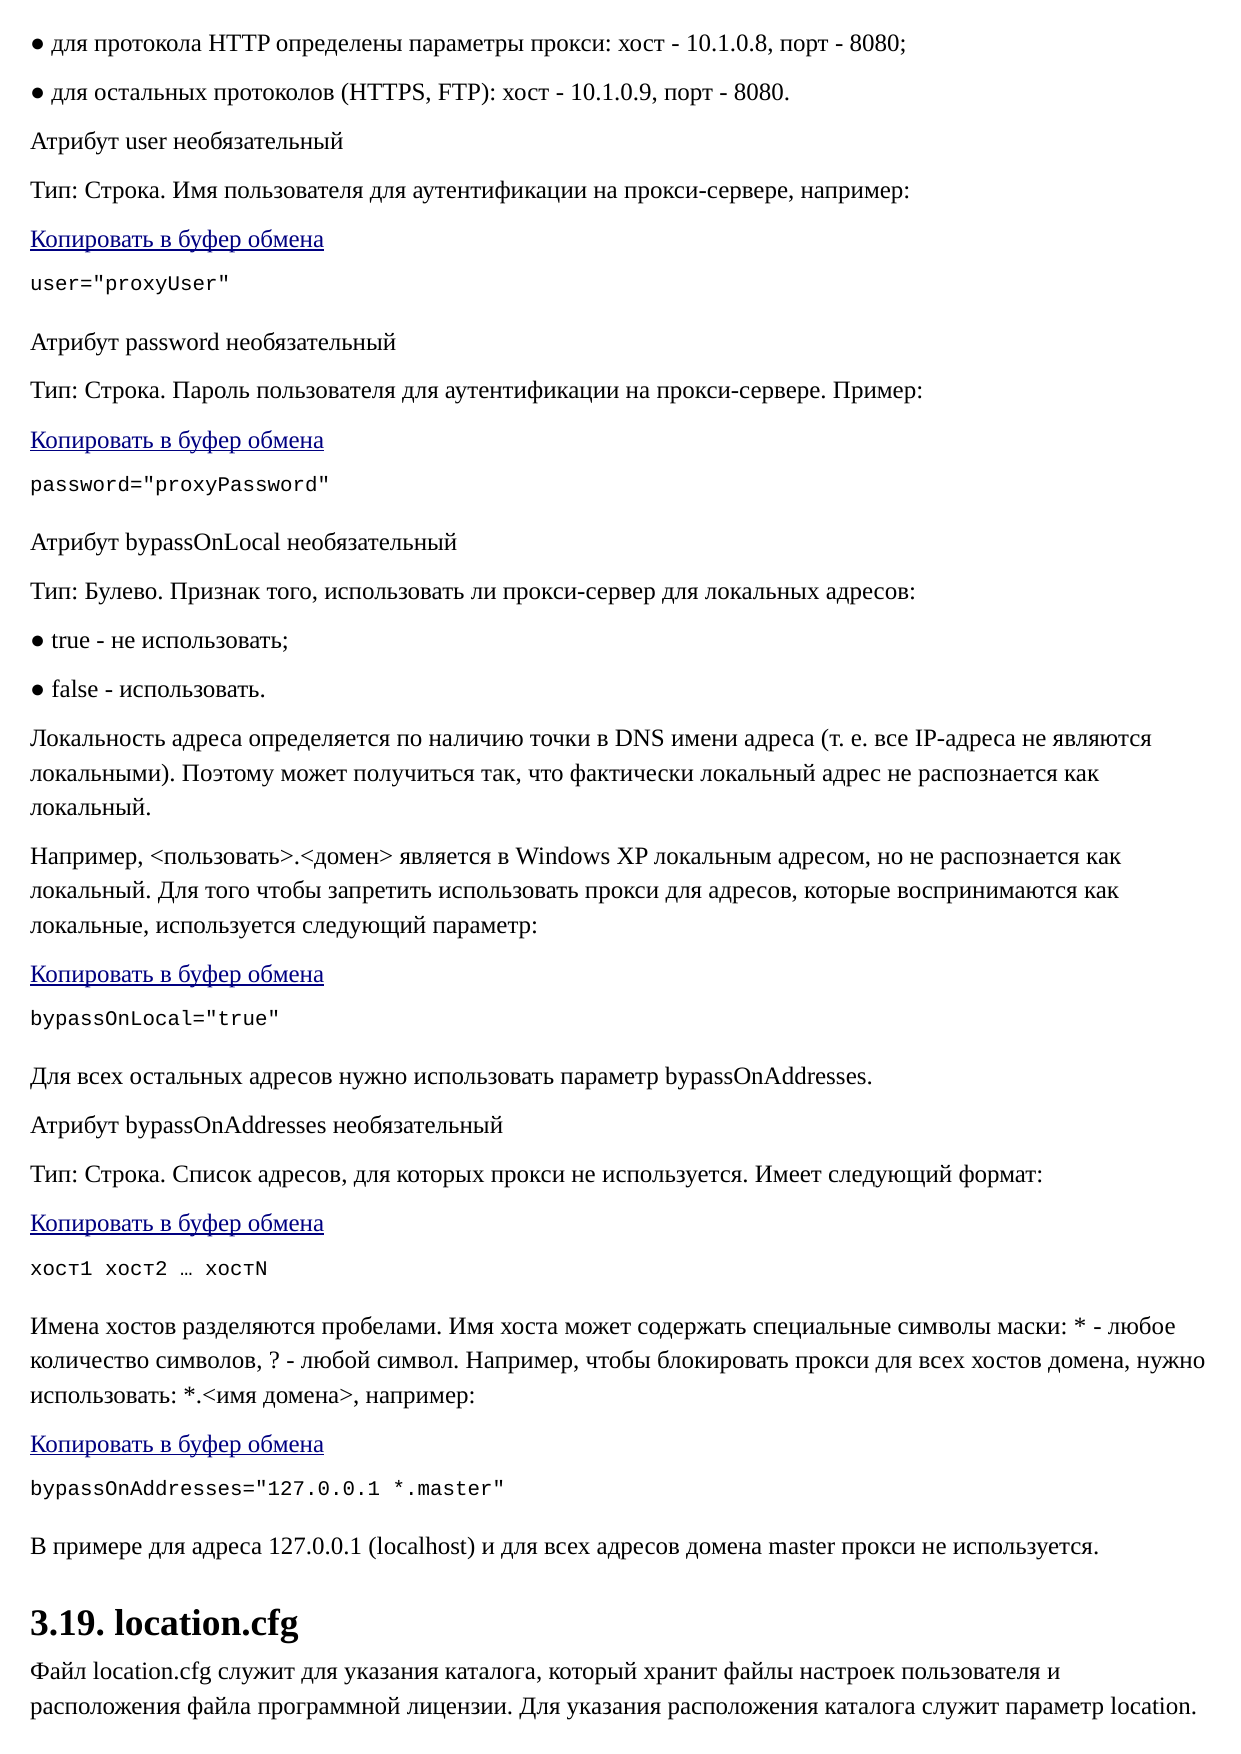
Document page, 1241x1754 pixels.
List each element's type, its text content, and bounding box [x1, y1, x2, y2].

text ● для остальных протоколов (HTTPS, FTP): хост ‑ 10.1.0.9, порт ‑ 8080. [30, 77, 1211, 106]
text bypassOnLocal="true" [30, 1008, 1211, 1032]
text Файл location.cfg служит для указания каталога, который хранит файлы настроек пользователя и расположения файла программной лицензии. Для указания расположения каталога служит параметр location. [30, 1656, 1211, 1720]
text Копировать в буфер обмена [30, 1208, 1211, 1237]
text Например, <пользовать>.<домен> является в Windows XP локальным адресом, но не распознается как локальный. Для того чтобы запретить использовать прокси для адресов, которые воспринимаются как локальные, используется следующий параметр: [30, 841, 1211, 939]
text хост1 хост2 … хостN [30, 1258, 1211, 1281]
text Атрибут password необязательный [30, 327, 1211, 355]
text Тип: Строка. Имя пользователя для аутентификации на прокси-сервере, например: [30, 175, 1211, 204]
text Тип: Строка. Список адресов, для которых прокси не используется. Имеет следующий формат: [30, 1159, 1211, 1188]
text Копировать в буфер обмена [30, 1429, 1211, 1457]
text Для всех остальных адресов нужно использовать параметр bypassOnAddresses. [30, 1061, 1211, 1090]
text Атрибут bypassOnAddresses необязательный [30, 1110, 1211, 1139]
text ● false ‑ использовать. [30, 674, 1211, 703]
text ● true ‑ не использовать; [30, 625, 1211, 654]
text bypassOnAddresses="127.0.0.1 *.master" [30, 1478, 1211, 1501]
text user="proxyUser" [30, 273, 1211, 297]
text Атрибут user необязательный [30, 126, 1211, 155]
text Копировать в буфер обмена [30, 224, 1211, 253]
text password="proxyPassword" [30, 474, 1211, 497]
text Копировать в буфер обмена [30, 425, 1211, 453]
text Атрибут bypassOnLocal необязательный [30, 527, 1211, 556]
text Локальность адреса определяется по наличию точки в DNS имени адреса (т. е. все IP-адреса не являются локальными). Поэтому может получиться так, что фактически локальный адрес не распознается как локальный. [30, 723, 1211, 821]
text В примере для адреса 127.0.0.1 (localhost) и для всех адресов домена master прокси не используется. [30, 1531, 1211, 1560]
text Тип: Булево. Признак того, использовать ли прокси-сервер для локальных адресов: [30, 576, 1211, 605]
text Копировать в буфер обмена [30, 959, 1211, 988]
text Имена хостов разделяются пробелами. Имя хоста может содержать специальные символы маски: * ‑ любое количество символов, ? ‑ любой символ. Например, чтобы блокировать прокси для всех хостов домена, нужно использовать: *.<имя домена>, например: [30, 1311, 1211, 1408]
text Тип: Строка. Пароль пользователя для аутентификации на прокси-сервере. Пример: [30, 376, 1211, 404]
text ● для протокола HTTP определены параметры прокси: хост ‑ 10.1.0.8, порт ‑ 8080; [30, 28, 1211, 57]
subtitle 3.19. location.cfg [30, 1601, 1211, 1644]
